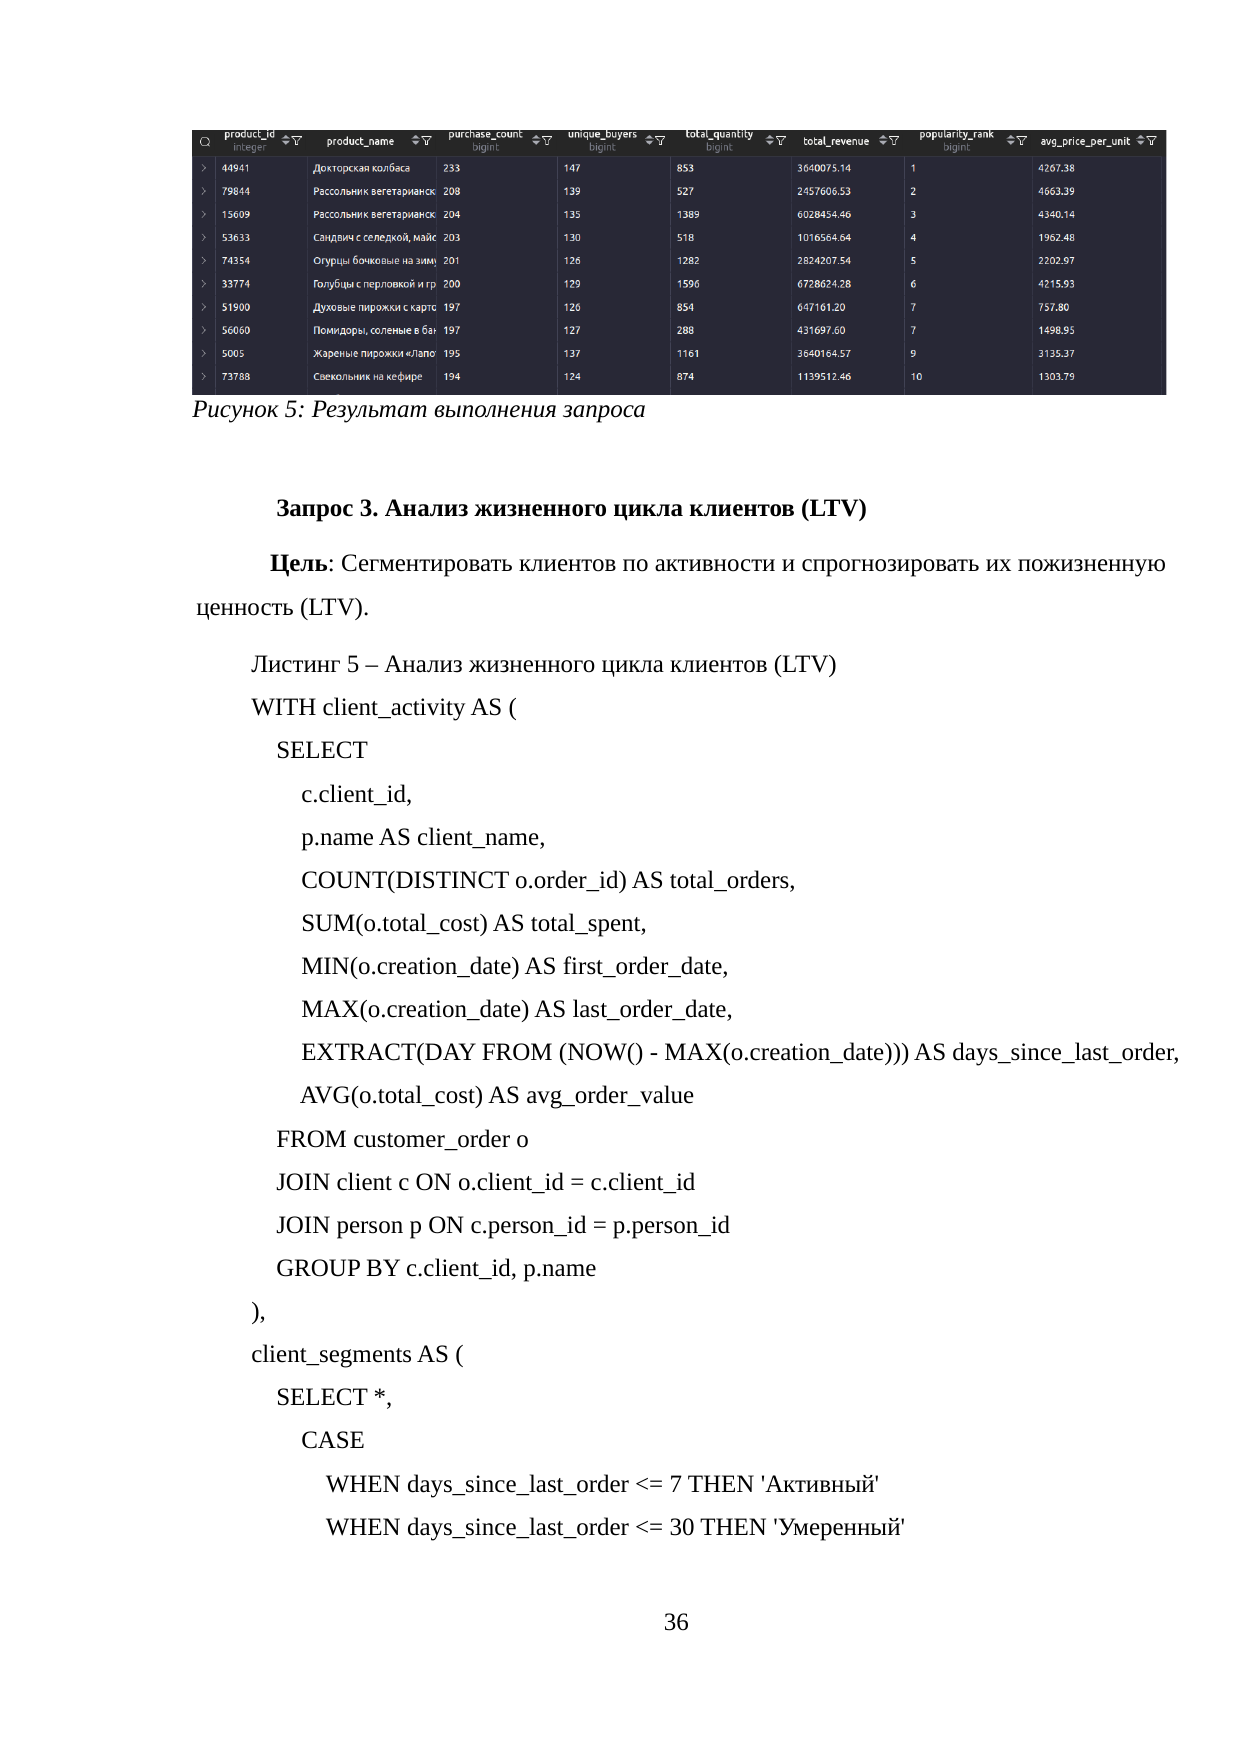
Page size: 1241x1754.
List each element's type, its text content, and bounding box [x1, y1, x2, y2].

text MIN(o.creation_date) AS first_order_date, [177, 951, 1181, 980]
text SUM(o.total_cost) AS total_spent, [177, 908, 1181, 937]
text Цель: Сегментировать клиентов по активности и спрогнозировать их пожизненную ценность (LTV). [196, 548, 1181, 620]
text MAX(o.creation_date) AS last_order_date, [177, 994, 1181, 1023]
text JOIN client c ON o.client_id = c.client_id [177, 1167, 1181, 1196]
text GROUP BY c.client_id, p.name [177, 1253, 1181, 1282]
text ), [177, 1296, 1181, 1325]
text c.client_id, [177, 779, 1181, 807]
text AVG(o.total_cost) AS avg_order_value [177, 1081, 1181, 1109]
text FROM customer_order o [177, 1124, 1181, 1152]
text p.name AS client_name, [177, 822, 1181, 851]
text CASE [177, 1426, 1181, 1454]
text WHEN days_since_last_order <= 7 THEN 'Активный' [177, 1469, 1181, 1497]
text WITH client_activity AS ( [177, 692, 1181, 721]
text client_segments AS ( [177, 1339, 1181, 1368]
text WHEN days_since_last_order <= 30 THEN 'Умеренный' [177, 1512, 1181, 1541]
text JOIN person p ON c.person_id = p.person_id [177, 1210, 1181, 1239]
subtitle Запрос 3. Анализ жизненного цикла клиентов (LTV) [202, 493, 1181, 522]
text SELECT *, [177, 1382, 1181, 1411]
text EXTRACT(DAY FROM (NOW() - MAX(o.creation_date))) AS days_since_last_order, [177, 1037, 1181, 1066]
picture [192, 130, 1167, 395]
text COUNT(DISTINCT o.order_id) AS total_orders, [177, 865, 1181, 894]
text Рисунок 5: Результат выполнения запроса [192, 395, 1166, 423]
text Листинг 5 – Анализ жизненного цикла клиентов (LTV) [177, 649, 1181, 678]
text SELECT [177, 736, 1181, 764]
